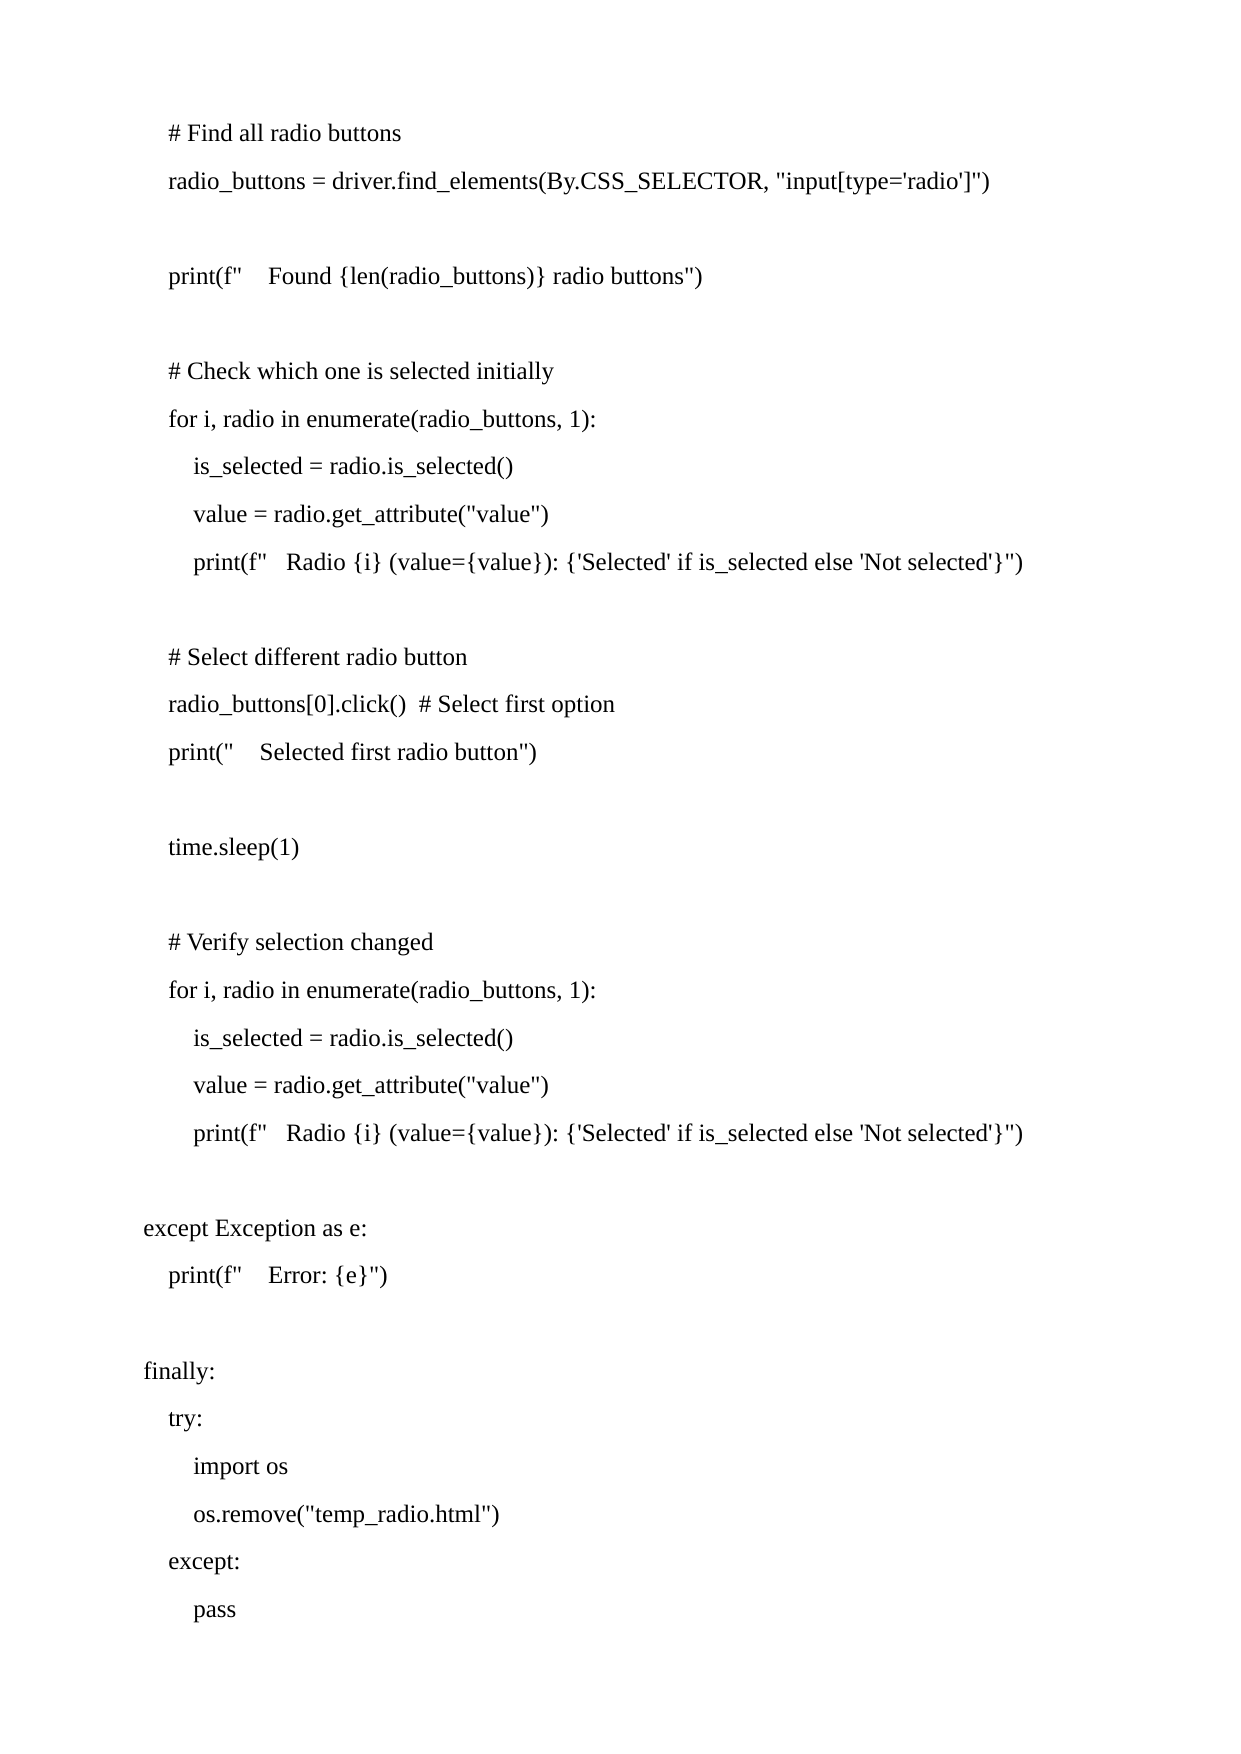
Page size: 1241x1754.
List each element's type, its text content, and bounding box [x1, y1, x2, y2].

text print(f" Radio {i} (value={value}): {'Selected' if is_selected else 'Not selected'}") [118, 547, 1122, 575]
text radio_buttons = driver.find_elements(By.CSS_SELECTOR, "input[type='radio']") [118, 166, 1122, 194]
text print(f"✅ Found {len(radio_buttons)} radio buttons") [118, 261, 1122, 290]
text # Check which one is selected initially [118, 356, 1122, 385]
text try: [118, 1403, 1122, 1432]
text time.sleep(1) [118, 832, 1122, 861]
text is_selected = radio.is_selected() [118, 451, 1122, 480]
text os.remove("temp_radio.html") [118, 1499, 1122, 1527]
text print(f" Radio {i} (value={value}): {'Selected' if is_selected else 'Not selected'}") [118, 1118, 1122, 1147]
text print("✅ Selected first radio button") [118, 737, 1122, 766]
text radio_buttons[0].click() # Select first option [118, 689, 1122, 718]
text except Exception as e: [118, 1213, 1122, 1242]
text for i, radio in enumerate(radio_buttons, 1): [118, 404, 1122, 432]
text is_selected = radio.is_selected() [118, 1023, 1122, 1051]
text import os [118, 1451, 1122, 1480]
text for i, radio in enumerate(radio_buttons, 1): [118, 975, 1122, 1004]
text # Select different radio button [118, 642, 1122, 671]
text finally: [118, 1356, 1122, 1384]
text pass [118, 1594, 1122, 1623]
text # Verify selection changed [118, 927, 1122, 956]
text except: [118, 1546, 1122, 1575]
text # Find all radio buttons [118, 118, 1122, 147]
text value = radio.get_attribute("value") [118, 1070, 1122, 1099]
text print(f"❌ Error: {e}") [118, 1261, 1122, 1289]
text value = radio.get_attribute("value") [118, 499, 1122, 528]
